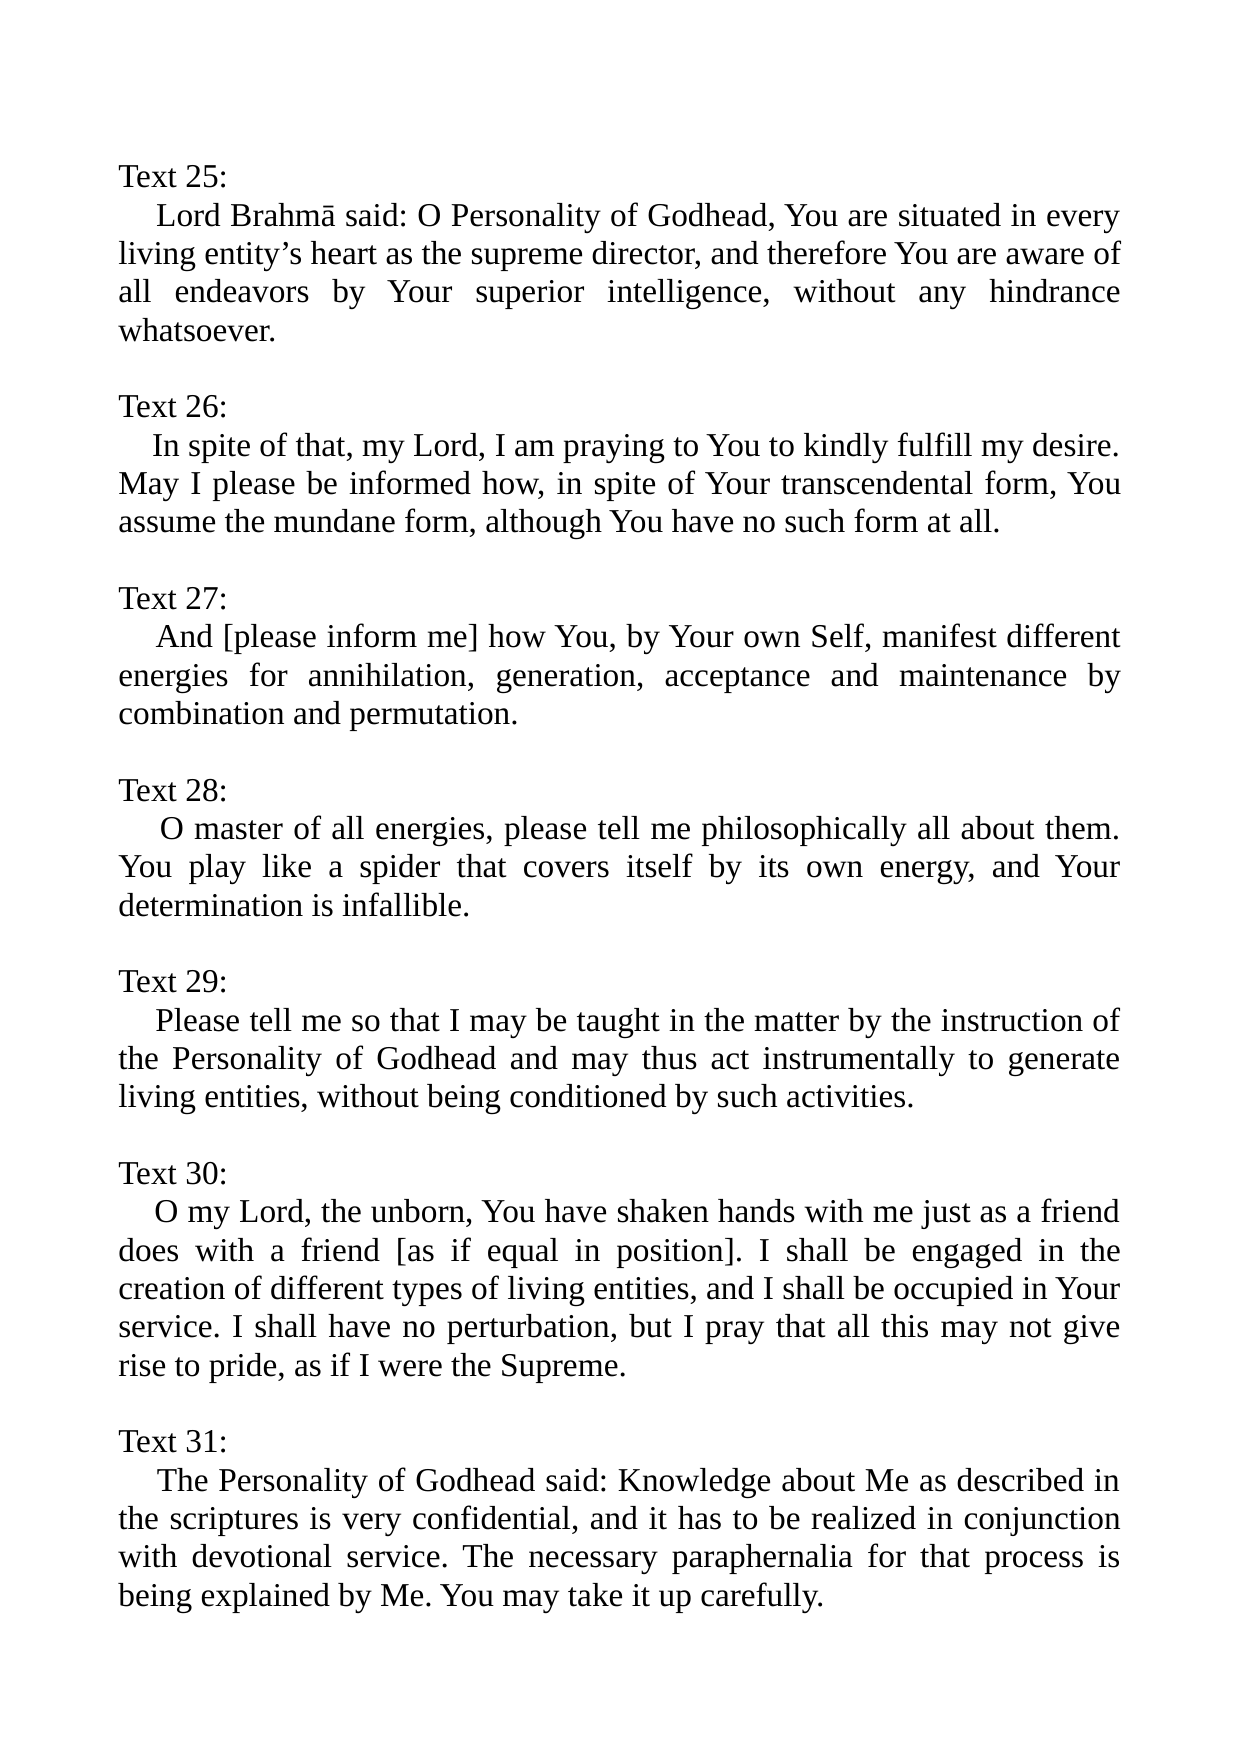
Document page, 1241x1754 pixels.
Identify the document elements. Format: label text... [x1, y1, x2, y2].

text The Personality of Godhead said: Knowledge about Me as described in the scriptures is very confidential, and it has to be realized in conjunction with devotional service. The necessary paraphernalia for that process is being explained by Me. You may take it up carefully. [118, 1460, 1122, 1613]
text Text 31: [118, 1421, 1122, 1460]
text Lord Brahmā said: O Personality of Godhead, You are situated in every living entity’s heart as the supreme director, and therefore You are aware of all endeavors by Your superior intelligence, without any hindrance whatsoever. [118, 195, 1122, 348]
text Text 30: [118, 1153, 1122, 1191]
text Text 28: [118, 770, 1122, 808]
text Text 29: [118, 961, 1122, 1000]
text O my Lord, the unborn, You have shaken hands with me just as a friend does with a friend [as if equal in position]. I shall be engaged in the creation of different types of living entities, and I shall be occupied in Your service. I shall have no perturbation, but I pray that all this may not give rise to pride, as if I were the Supreme. [118, 1191, 1122, 1383]
text And [please inform me] how You, by Your own Self, manifest different energies for annihilation, generation, acceptance and maintenance by combination and permutation. [118, 616, 1122, 731]
text Text 27: [118, 578, 1122, 616]
text In spite of that, my Lord, I am praying to You to kindly fulfill my desire. May I please be informed how, in spite of Your transcendental form, You assume the mundane form, although You have no such form at all. [118, 425, 1122, 540]
text O master of all energies, please tell me philosophically all about them. You play like a spider that covers itself by its own energy, and Your determination is infallible. [118, 808, 1122, 923]
text Text 25: [118, 156, 1122, 195]
text Text 26: [118, 386, 1122, 425]
text Please tell me so that I may be taught in the matter by the instruction of the Personality of Godhead and may thus act instrumentally to generate living entities, without being conditioned by such activities. [118, 1000, 1122, 1115]
